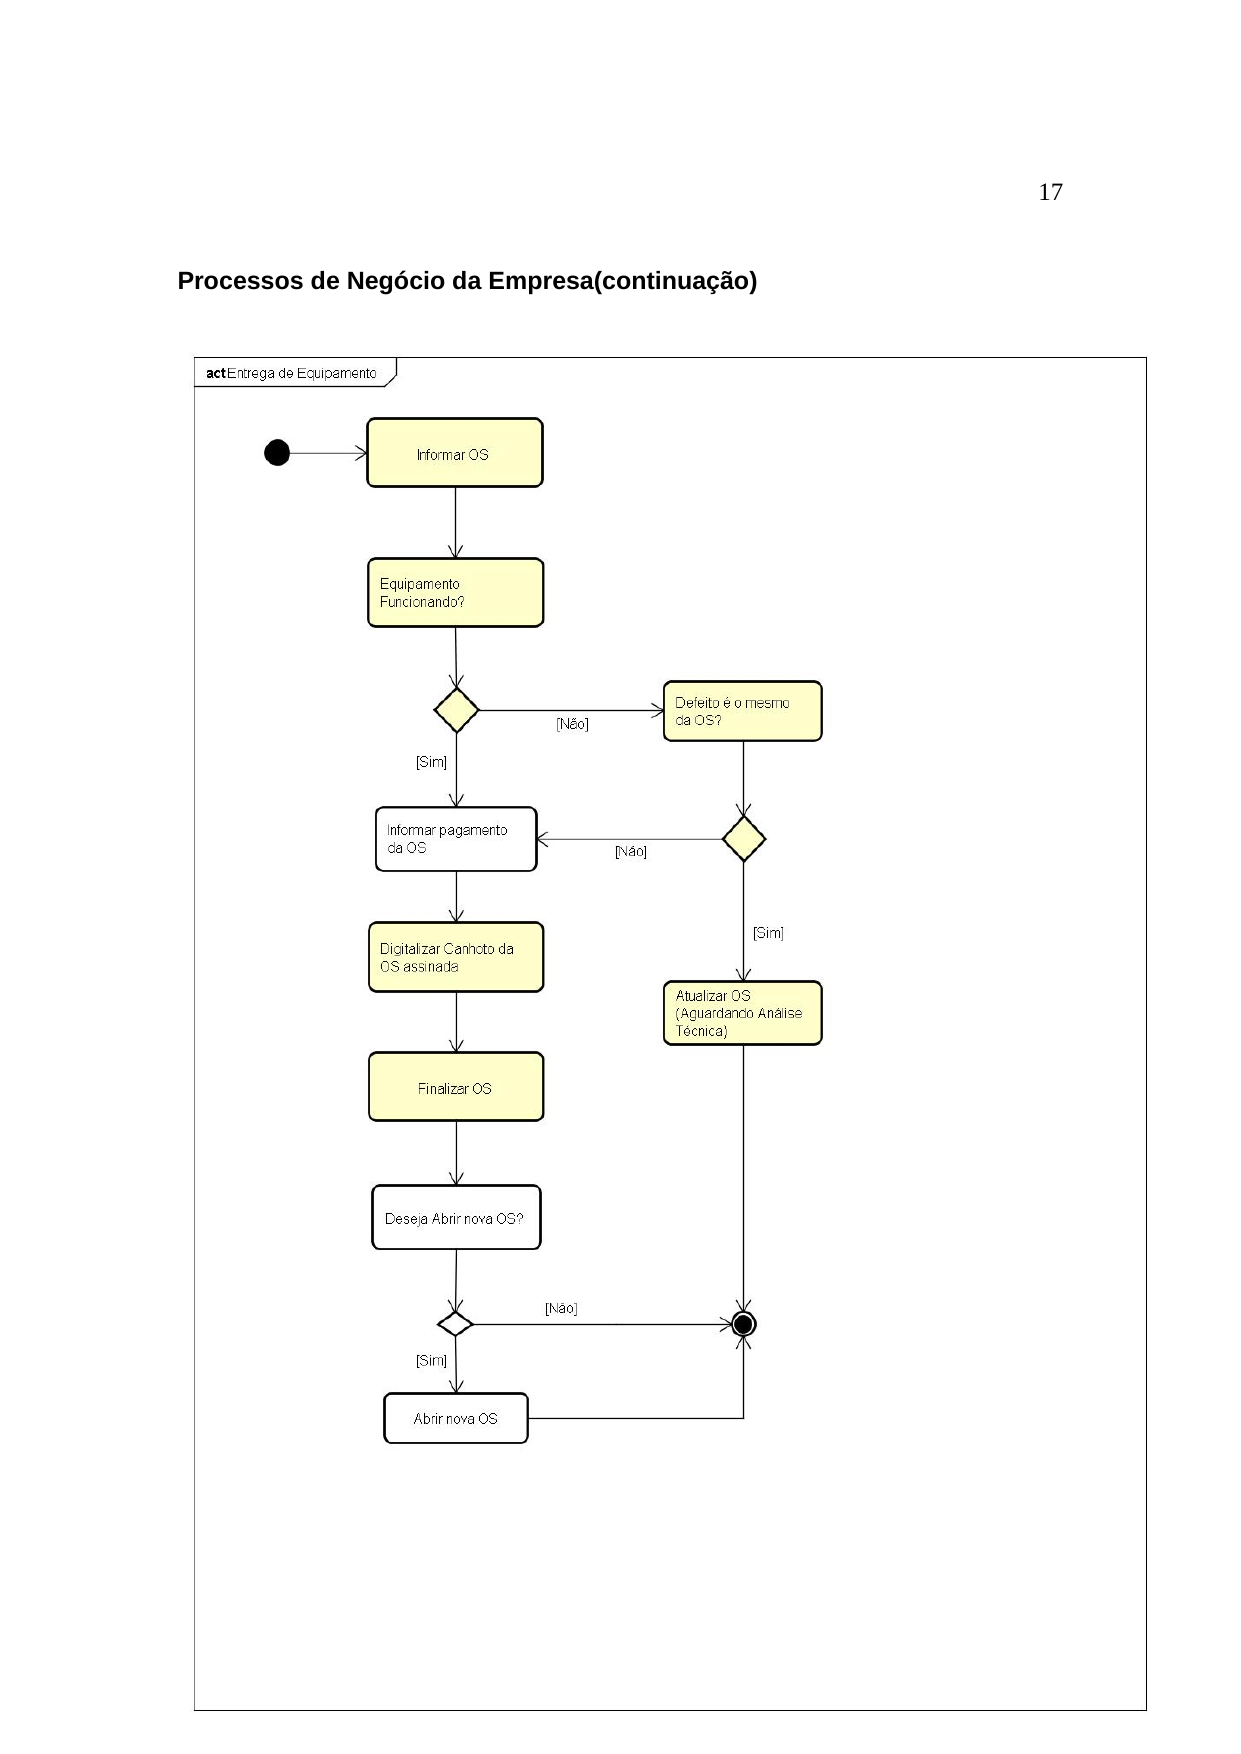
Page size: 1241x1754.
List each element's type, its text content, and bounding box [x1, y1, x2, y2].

text Processos de Negócio da Empresa(continuação) [177, 266, 1063, 294]
picture [182, 345, 1158, 1721]
